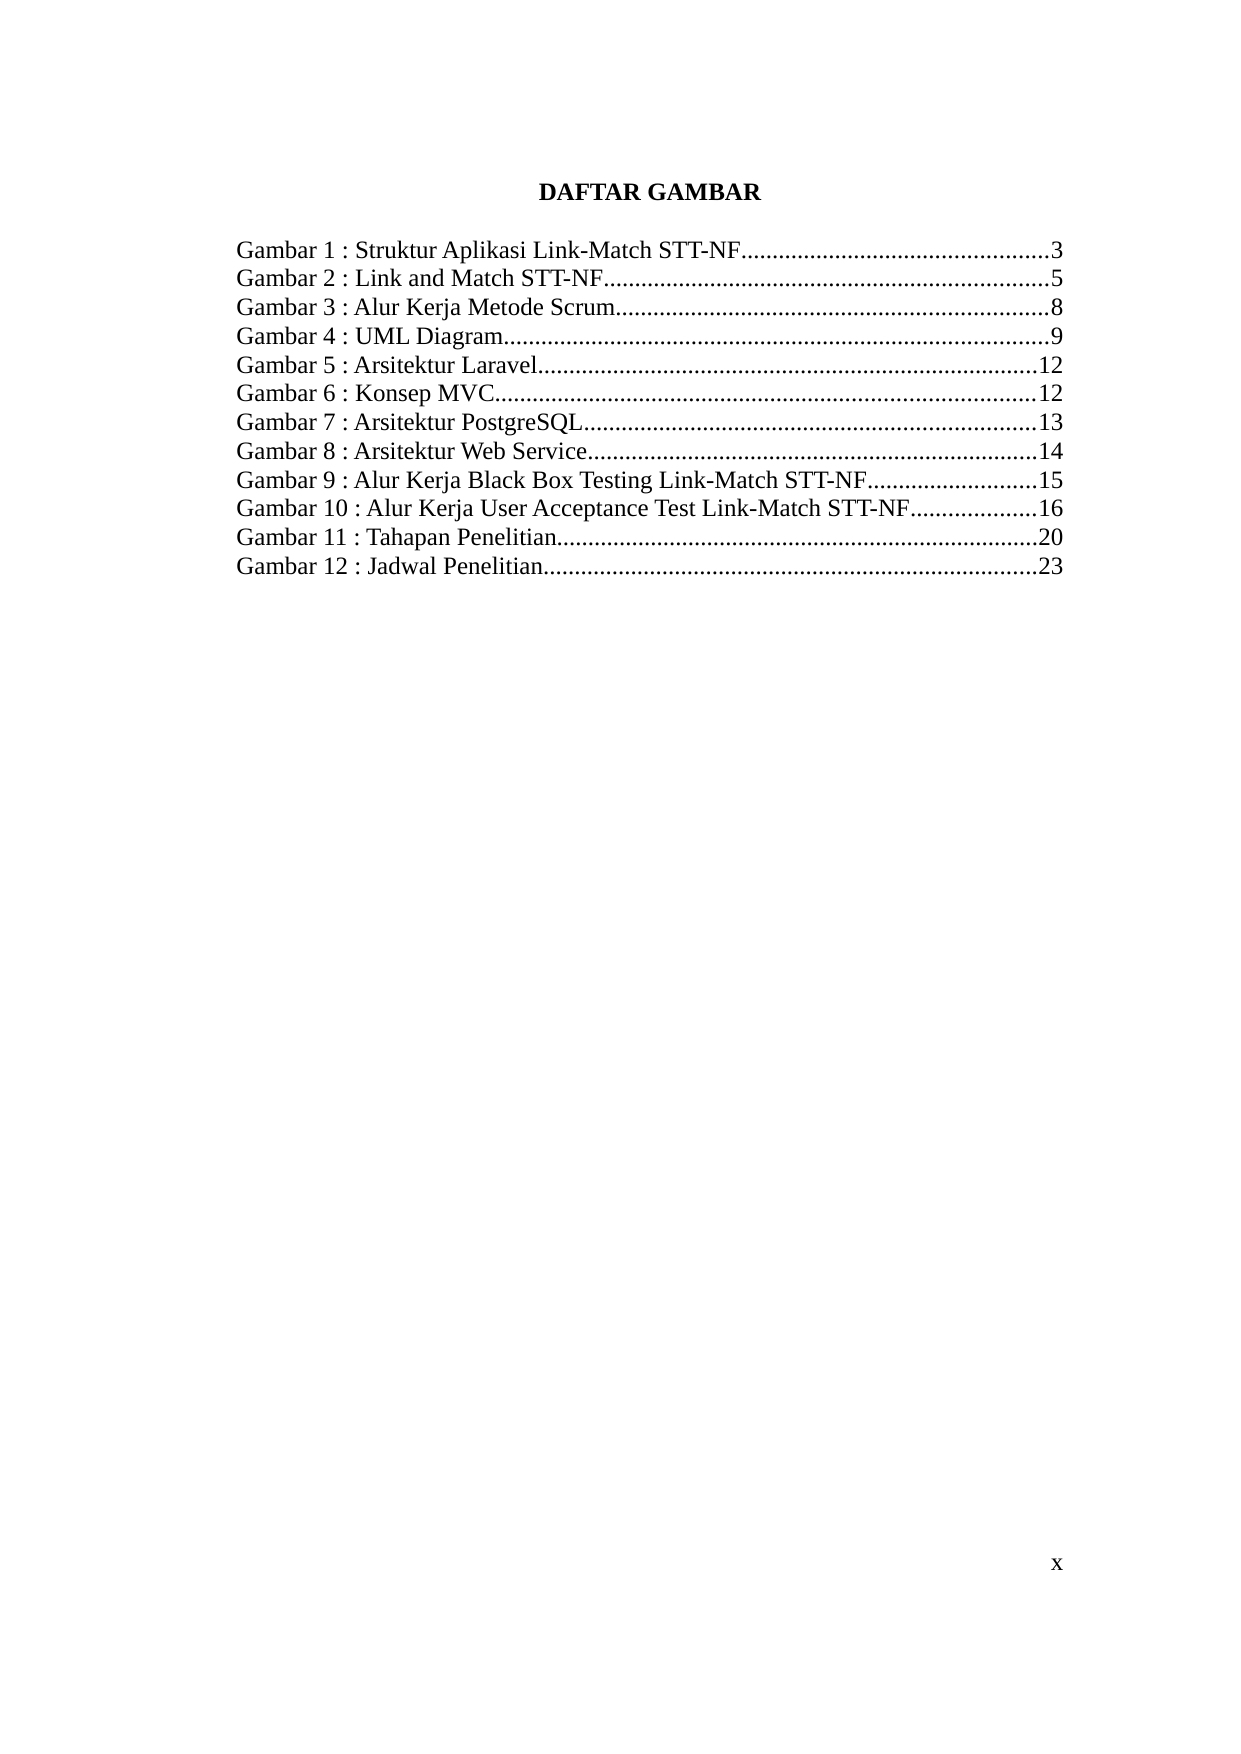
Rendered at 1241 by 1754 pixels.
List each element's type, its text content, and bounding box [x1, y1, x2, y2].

text Gambar 1 : Struktur Aplikasi Link-Match STT-NF 3 [236, 235, 1063, 263]
text Gambar 5 : Arsitektur Laravel 12 [236, 350, 1063, 378]
subtitle DAFTAR GAMBAR [236, 177, 1063, 206]
text Gambar 7 : Arsitektur PostgreSQL 13 [236, 407, 1063, 436]
text Gambar 12 : Jadwal Penelitian 23 [236, 551, 1063, 580]
text Gambar 6 : Konsep MVC 12 [236, 378, 1063, 407]
text Gambar 3 : Alur Kerja Metode Scrum 8 [236, 292, 1063, 321]
text Gambar 9 : Alur Kerja Black Box Testing Link-Match STT-NF 15 [236, 465, 1063, 493]
text Gambar 10 : Alur Kerja User Acceptance Test Link-Match STT-NF 16 [236, 493, 1063, 522]
text Gambar 8 : Arsitektur Web Service 14 [236, 436, 1063, 465]
text Gambar 4 : UML Diagram 9 [236, 321, 1063, 350]
text Gambar 11 : Tahapan Penelitian 20 [236, 522, 1063, 551]
text Gambar 2 : Link and Match STT-NF 5 [236, 263, 1063, 292]
